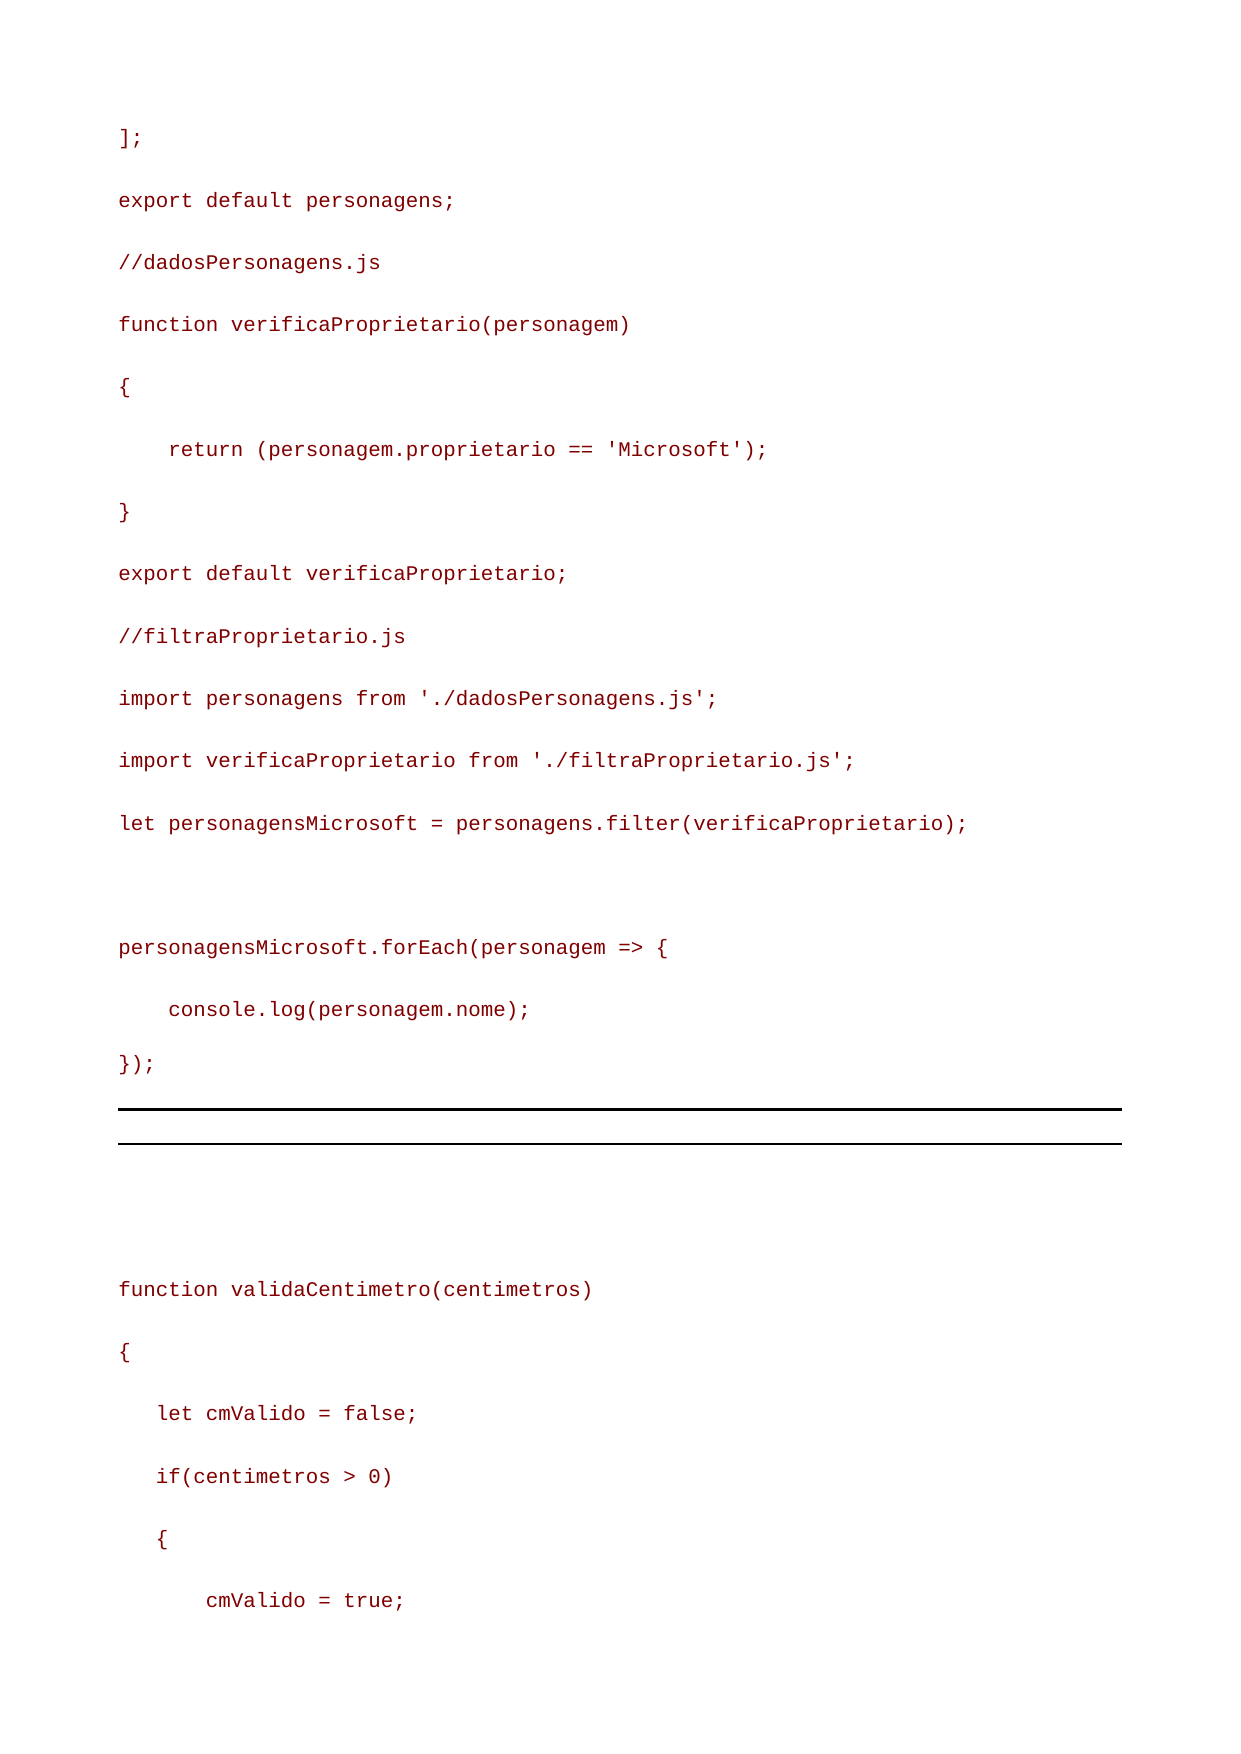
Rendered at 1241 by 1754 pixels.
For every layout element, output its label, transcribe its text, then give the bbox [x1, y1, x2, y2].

text let personagensMicrosoft = personagens.filter(verificaProprietario); [118, 803, 1122, 836]
text export default verificaProprietario; [118, 554, 1122, 587]
text function validaCentimetro(centimetros) [118, 1270, 1122, 1302]
text function verificaProprietario(personagem) [118, 305, 1122, 338]
text { [118, 367, 1122, 400]
text console.log(personagem.nome); [118, 990, 1122, 1023]
text }); [118, 1052, 1122, 1076]
text //filtraProprietario.js [118, 616, 1122, 649]
text if(centimetros > 0) [118, 1457, 1122, 1489]
text cmValido = true; [118, 1581, 1122, 1614]
text //dadosPersonagens.js [118, 243, 1122, 276]
text return (personagem.proprietario == 'Microsoft'); [118, 429, 1122, 462]
text import personagens from './dadosPersonagens.js'; [118, 679, 1122, 712]
text import verificaProprietario from './filtraProprietario.js'; [118, 741, 1122, 774]
text let cmValido = false; [118, 1394, 1122, 1427]
text ]; [118, 118, 1122, 151]
text { [118, 1332, 1122, 1365]
text personagensMicrosoft.forEach(personagem => { [118, 928, 1122, 961]
text } [118, 492, 1122, 525]
text { [118, 1519, 1122, 1552]
text export default personagens; [118, 180, 1122, 213]
